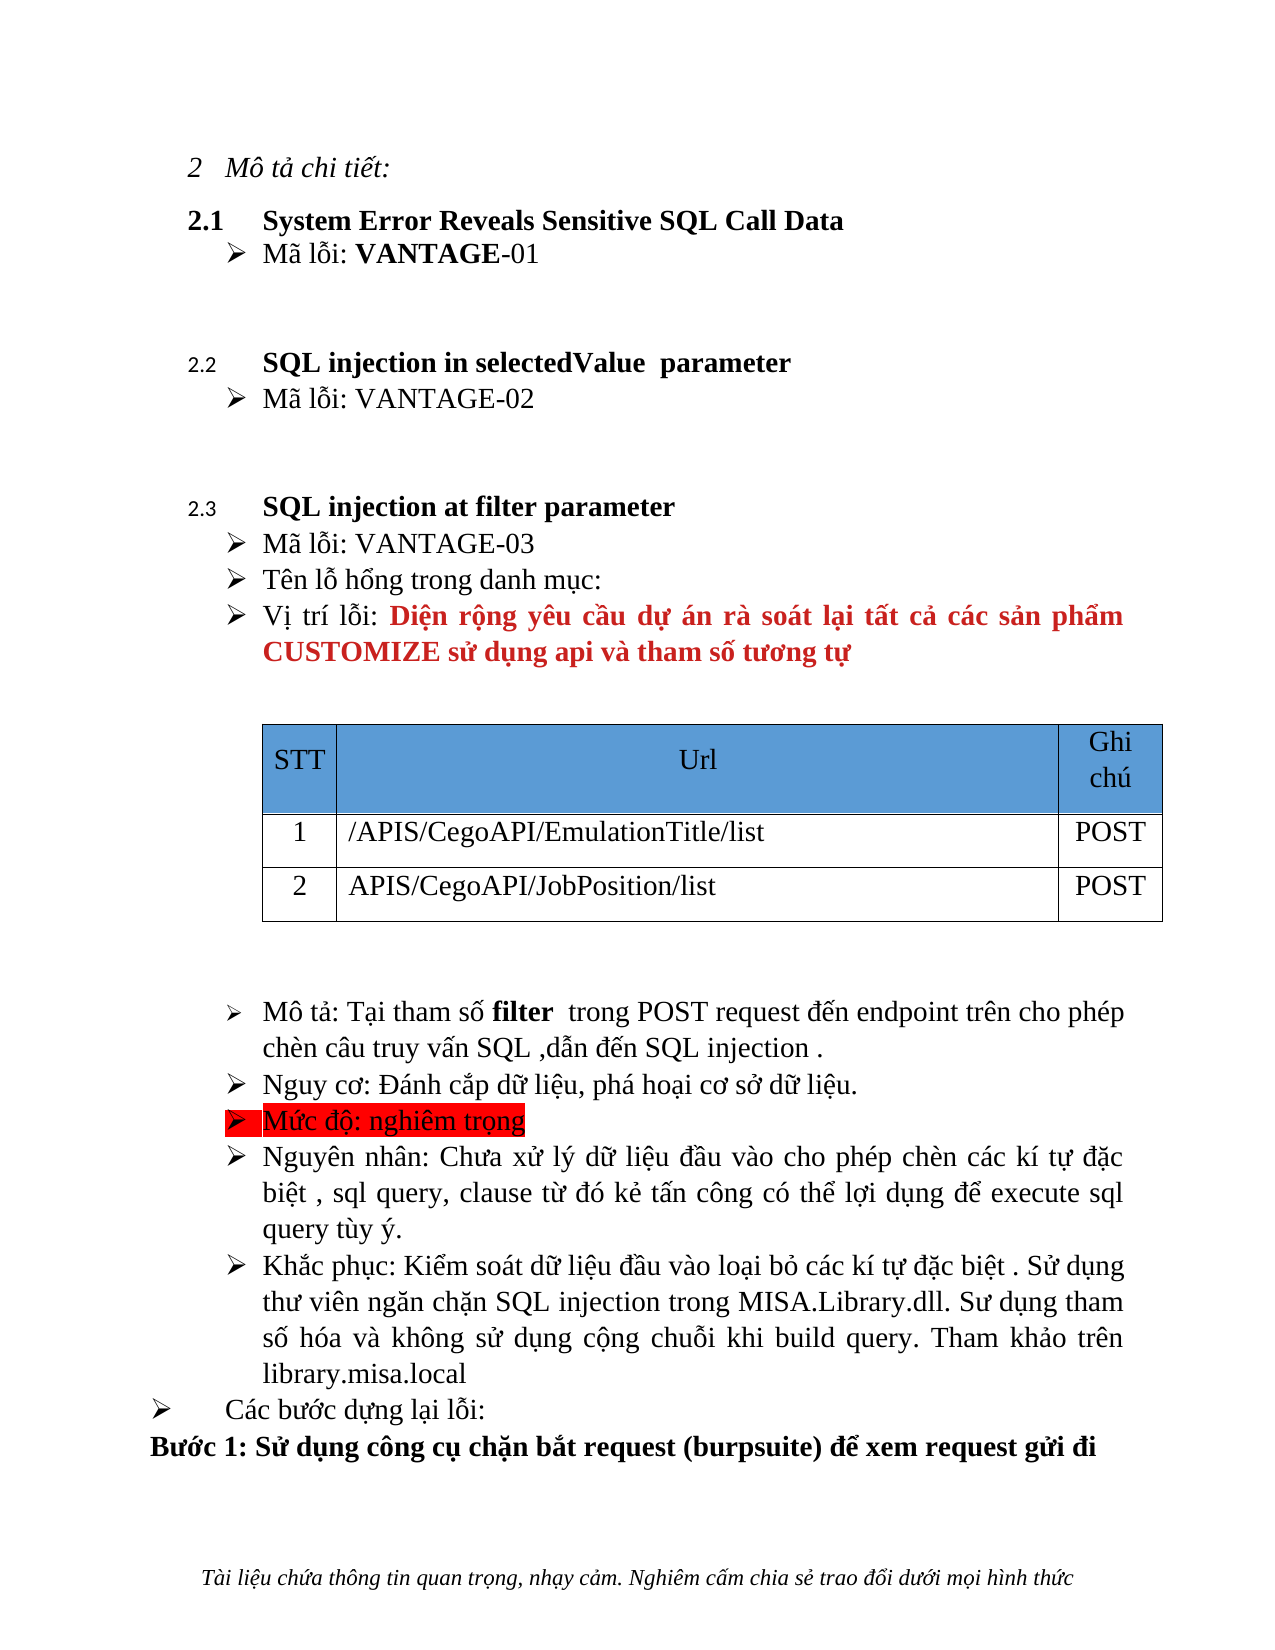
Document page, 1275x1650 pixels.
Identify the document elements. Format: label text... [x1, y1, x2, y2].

list Mức độ: nghiêm trọng [225, 1103, 1125, 1137]
list Nguy cơ: Đánh cắp dữ liệu, phá hoại cơ sở dữ liệu. [225, 1067, 1125, 1100]
list SQL injection in selectedValue parameter [187, 345, 1125, 378]
table_header STT [263, 725, 336, 813]
list Vị trí lỗi: Diện rộng yêu cầu dự án rà soát lại tất cả các sản phẩm CUSTOMIZE sử dụng api và tham số tương tự [225, 598, 1125, 668]
list Nguyên nhân: Chưa xử lý dữ liệu đầu vào cho phép chèn các kí tự đặc biệt , sql query, clause từ đó kẻ tấn công có thể lợi dụng để execute sql query tùy ý. [225, 1139, 1125, 1245]
list Bước 1: Sử dụng công cụ chặn bắt request (burpsuite) để xem request gửi đi [150, 1429, 1125, 1462]
list Mã lỗi: VANTAGE-03 [225, 526, 1125, 559]
list Mã lỗi: VANTAGE-01 [225, 236, 1125, 270]
list Khắc phục: Kiểm soát dữ liệu đầu vào loại bỏ các kí tự đặc biệt . Sử dụng thư viên ngăn chặn SQL injection trong MISA.Library.dll. Sư dụng tham số hóa và không sử dụng cộng chuỗi khi build query. Tham khảo trên library.misa.local [225, 1248, 1125, 1390]
list Các bước dựng lại lỗi: [150, 1392, 1125, 1426]
table_cell 2 [263, 868, 336, 921]
table_cell /APIS/CegoAPI/EmulationTitle/list [337, 815, 1058, 867]
list Tên lỗ hổng trong danh mục: [225, 562, 1125, 596]
list Mã lỗi: VANTAGE-02 [225, 381, 1125, 415]
table_cell 1 [263, 815, 336, 867]
list SQL injection at filter parameter [187, 489, 1125, 523]
table_header Ghi chú [1059, 725, 1162, 813]
list Mô tả chi tiết: [187, 150, 1125, 183]
table_cell APIS/CegoAPI/JobPosition/list [337, 868, 1058, 921]
table_header Url [337, 725, 1058, 813]
table_cell POST [1059, 815, 1162, 867]
table_cell POST [1059, 868, 1162, 921]
list Mô tả: Tại tham số filter trong POST request đến endpoint trên cho phép chèn câu truy vấn SQL ,dẫn đến SQL injection . [225, 994, 1125, 1064]
list System Error Reveals Sensitive SQL Call Data [187, 203, 1125, 236]
